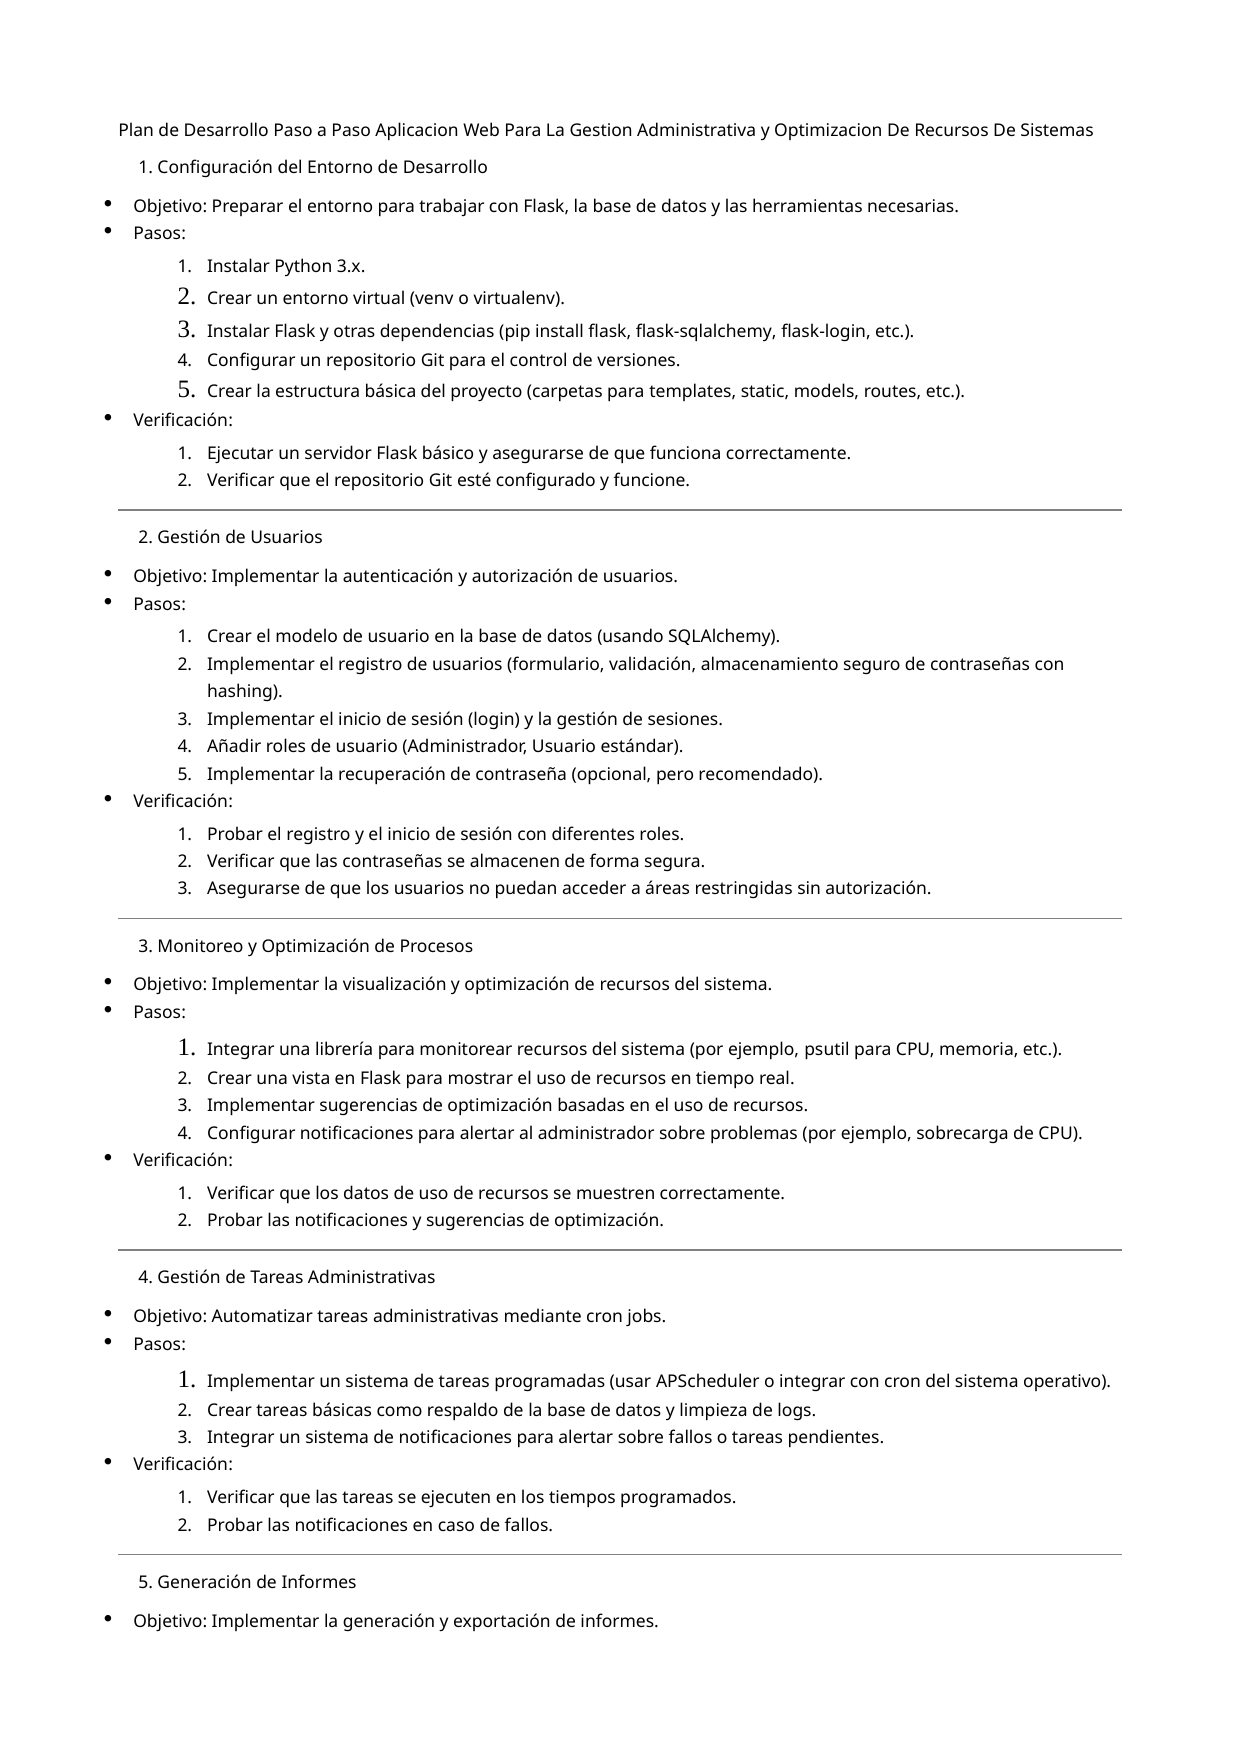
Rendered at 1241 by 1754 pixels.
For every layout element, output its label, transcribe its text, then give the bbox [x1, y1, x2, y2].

list Ejecutar un servidor Flask básico y asegurarse de que funciona correctamente. [177, 440, 1122, 464]
list Verificar que las tareas se ejecuten en los tiempos programados. [177, 1485, 1122, 1509]
list Pasos: [118, 1000, 1122, 1024]
list Probar las notificaciones y sugerencias de optimización. [177, 1208, 1122, 1232]
list Implementar el registro de usuarios (formulario, validación, almacenamiento seguro de contraseñas con hashing). [177, 652, 1122, 703]
list Objetivo: Automatizar tareas administrativas mediante cron jobs. [118, 1304, 1122, 1328]
list Verificar que los datos de uso de recursos se muestren correctamente. [177, 1180, 1122, 1204]
list Verificar que el repositorio Git esté configurado y funcione. [177, 468, 1122, 492]
list Objetivo: Preparar el entorno para trabajar con Flask, la base de datos y las herramientas necesarias. [118, 193, 1122, 217]
list Pasos: [118, 221, 1122, 245]
list Crear el modelo de usuario en la base de datos (usando SQLAlchemy). [177, 624, 1122, 648]
list Pasos: [118, 591, 1122, 616]
list Verificación: [118, 408, 1122, 432]
list Objetivo: Implementar la generación y exportación de informes. [118, 1608, 1122, 1632]
list Asegurarse de que los usuarios no puedan acceder a áreas restringidas sin autorización. [177, 876, 1122, 900]
list Instalar Flask y otras dependencias (pip install flask, flask-sqlalchemy, flask-login, etc.). [177, 314, 1122, 343]
list Configurar un repositorio Git para el control de versiones. [177, 347, 1122, 371]
list Instalar Python 3.x. [177, 254, 1122, 278]
list Probar las notificaciones en caso de fallos. [177, 1512, 1122, 1536]
subtitle 4. Gestión de Tareas Administrativas [138, 1265, 1122, 1289]
subtitle 2. Gestión de Usuarios [138, 525, 1122, 549]
list Crear una vista en Flask para mostrar el uso de recursos en tiempo real. [177, 1066, 1122, 1089]
list Probar el registro y el inicio de sesión con diferentes roles. [177, 821, 1122, 845]
list Verificación: [118, 788, 1122, 813]
list Implementar un sistema de tareas programadas (usar APScheduler o integrar con cron del sistema operativo). [177, 1364, 1122, 1393]
list Integrar un sistema de notificaciones para alertar sobre fallos o tareas pendientes. [177, 1425, 1122, 1448]
list Verificar que las contraseñas se almacenen de forma segura. [177, 849, 1122, 872]
subtitle 5. Generación de Informes [138, 1569, 1122, 1593]
list Añadir roles de usuario (Administrador, Usuario estándar). [177, 734, 1122, 758]
list Crear la estructura básica del proyecto (carpetas para templates, static, models, routes, etc.). [177, 374, 1122, 403]
list Implementar la recuperación de contraseña (opcional, pero recomendado). [177, 761, 1122, 785]
list Crear tareas básicas como respaldo de la base de datos y limpieza de logs. [177, 1397, 1122, 1421]
list Objetivo: Implementar la autenticación y autorización de usuarios. [118, 564, 1122, 588]
list Integrar una librería para monitorear recursos del sistema (por ejemplo, psutil para CPU, memoria, etc.). [177, 1032, 1122, 1061]
list Verificación: [118, 1452, 1122, 1476]
list Verificación: [118, 1148, 1122, 1172]
list Crear un entorno virtual (venv o virtualenv). [177, 281, 1122, 310]
list Implementar sugerencias de optimización basadas en el uso de recursos. [177, 1093, 1122, 1117]
subtitle 1. Configuración del Entorno de Desarrollo [138, 154, 1122, 178]
list Pasos: [118, 1332, 1122, 1356]
list Configurar notificaciones para alertar al administrador sobre problemas (por ejemplo, sobrecarga de CPU). [177, 1120, 1122, 1144]
subtitle Plan de Desarrollo Paso a Paso Aplicacion Web Para La Gestion Administrativa y Optimizacion De Recursos De Sistemas [118, 118, 1122, 142]
list Implementar el inicio de sesión (login) y la gestión de sesiones. [177, 706, 1122, 730]
subtitle 3. Monitoreo y Optimización de Procesos [138, 933, 1122, 957]
list Objetivo: Implementar la visualización y optimización de recursos del sistema. [118, 972, 1122, 996]
